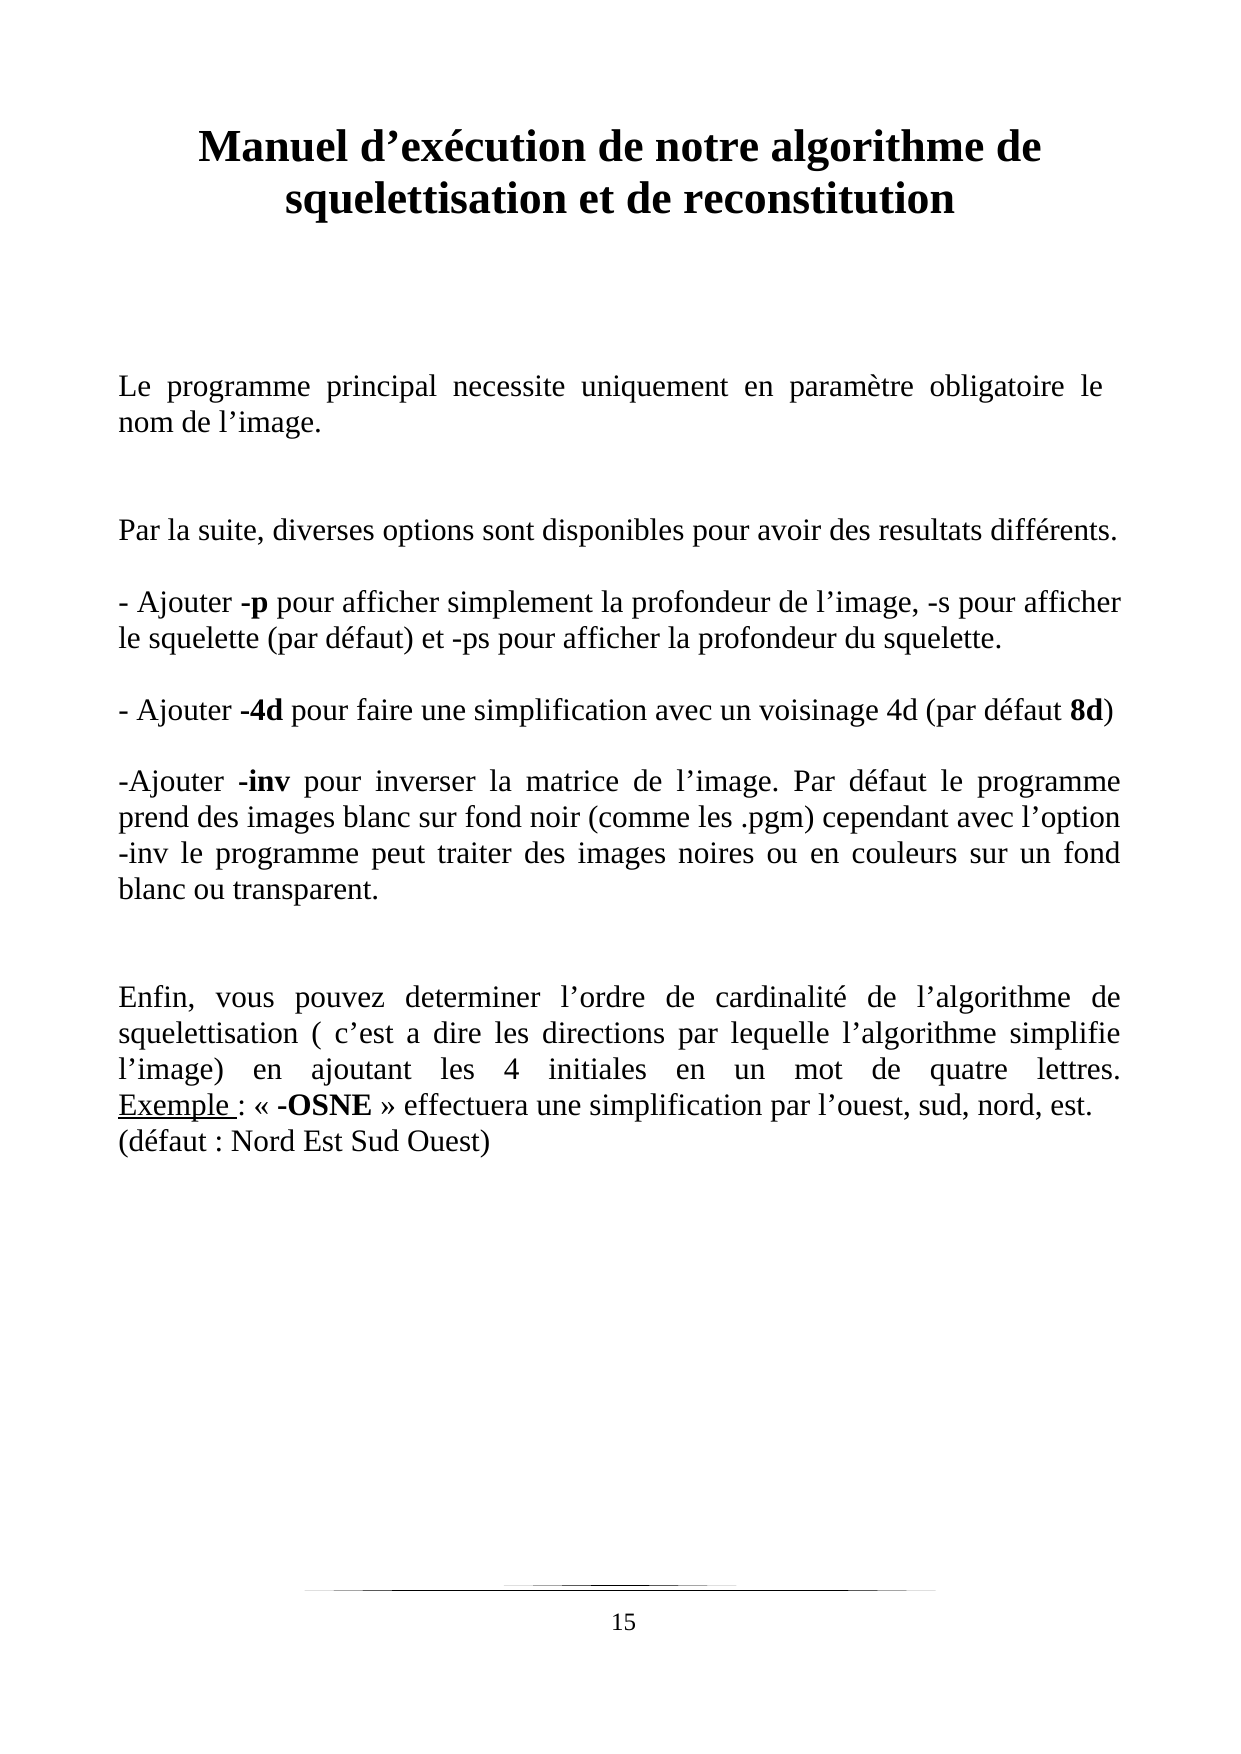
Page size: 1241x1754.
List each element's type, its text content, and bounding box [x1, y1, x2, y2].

text Le programme principal necessite uniquement en paramètre obligatoire le nom de l’image. [118, 367, 1122, 475]
text Par la suite, diverses options sont disponibles pour avoir des resultats différents. [118, 475, 1122, 547]
text Enfin, vous pouvez determiner l’ordre de cardinalité de l’algorithme de squelettisation ( c’est a dire les directions par lequelle l’algorithme simplifie l’image) en ajoutant les 4 initiales en un mot de quatre lettres. Exemple : « -OSNE » effectuera une simplification par l’ouest, sud, nord, est. [118, 978, 1122, 1122]
text - Ajouter -p pour afficher simplement la profondeur de l’image, -s pour afficher le squelette (par défaut) et -ps pour afficher la profondeur du squelette. [118, 583, 1122, 655]
text (défaut : Nord Est Sud Ouest) [118, 1122, 1122, 1158]
text - Ajouter -4d pour faire une simplification avec un voisinage 4d (par défaut 8d) [118, 691, 1122, 727]
text -Ajouter -inv pour inverser la matrice de l’image. Par défaut le programme prend des images blanc sur fond noir (comme les .pgm) cependant avec l’option -inv le programme peut traiter des images noires ou en couleurs sur un fond blanc ou transparent. [118, 763, 1122, 906]
text Manuel d’exécution de notre algorithme de squelettisation et de reconstitution [118, 118, 1122, 223]
